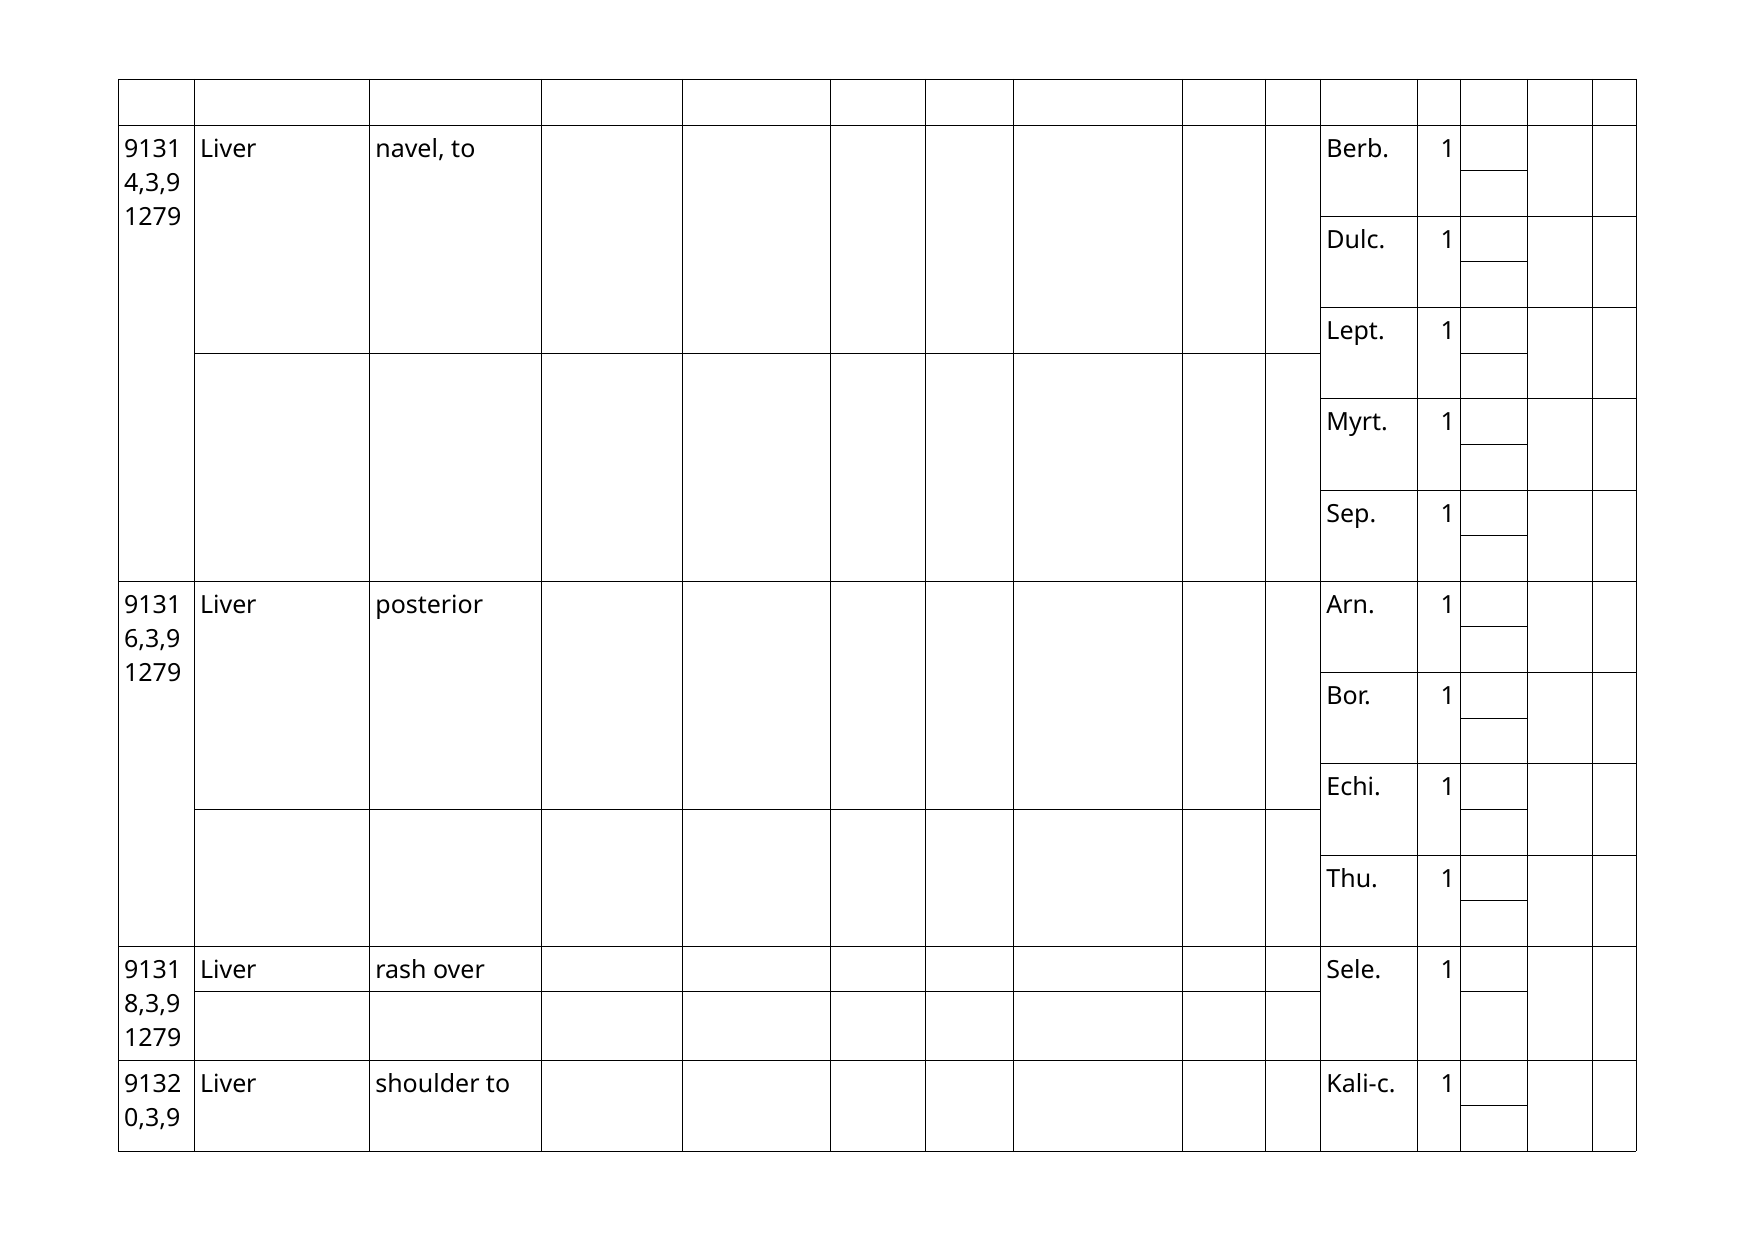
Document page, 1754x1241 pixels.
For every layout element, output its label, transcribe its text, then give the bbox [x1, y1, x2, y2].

table_cell [1266, 810, 1320, 946]
table_cell 1 [1418, 673, 1460, 763]
table_cell [1014, 947, 1182, 991]
table_cell [195, 354, 369, 581]
table_cell [1461, 217, 1527, 261]
table_cell [831, 582, 925, 809]
table_cell [119, 80, 194, 124]
table_cell [1461, 901, 1527, 946]
table_cell [1593, 582, 1636, 672]
table_cell [831, 810, 925, 946]
table_cell [542, 810, 682, 946]
table_cell [1461, 582, 1527, 626]
table_cell [1266, 582, 1320, 809]
table_cell [1321, 80, 1417, 124]
table_cell Liver [195, 126, 369, 353]
table_cell [1593, 856, 1636, 946]
table_cell [1014, 810, 1182, 946]
table_cell Kali-c. [1321, 1061, 1417, 1151]
table_cell [1593, 491, 1636, 581]
table_cell Liver [195, 582, 369, 809]
table_cell [195, 992, 369, 1059]
table_cell [1418, 80, 1460, 124]
table_cell [1593, 764, 1636, 854]
table_cell [1461, 1061, 1527, 1105]
table_cell [1183, 354, 1265, 581]
table_cell [683, 810, 830, 946]
table_cell [926, 354, 1013, 581]
table_cell 1 [1418, 126, 1460, 216]
table_cell [926, 126, 1013, 353]
table_cell Bor. [1321, 673, 1417, 763]
table_cell [1014, 354, 1182, 581]
table_cell 91314,3,91279 [119, 126, 194, 581]
table_cell 1 [1418, 856, 1460, 946]
table_cell [1266, 992, 1320, 1059]
table_cell [926, 1061, 1013, 1151]
table_cell 1 [1418, 399, 1460, 489]
table_cell [1461, 719, 1527, 763]
table_cell [542, 582, 682, 809]
table_cell [195, 80, 369, 124]
table_cell [1183, 810, 1265, 946]
table_cell [1528, 491, 1592, 581]
table_cell 1 [1418, 217, 1460, 307]
table_cell [1528, 1061, 1592, 1151]
table_cell navel, to [370, 126, 541, 353]
table_cell 91320,3,9 [119, 1061, 194, 1151]
table_cell [1593, 308, 1636, 398]
table_cell Dulc. [1321, 217, 1417, 307]
table_cell [195, 810, 369, 946]
table_cell 91316,3,91279 [119, 582, 194, 946]
table_cell [1528, 80, 1592, 124]
table_cell [1266, 1061, 1320, 1151]
table_cell [1183, 992, 1265, 1059]
table_cell [542, 354, 682, 581]
table_cell [542, 126, 682, 353]
table_cell [1461, 856, 1527, 900]
table_cell [1461, 673, 1527, 718]
table_cell [1461, 627, 1527, 672]
table_cell [1461, 171, 1527, 216]
table_cell [1183, 80, 1265, 124]
table_cell [1461, 262, 1527, 307]
table_cell [1266, 354, 1320, 581]
table_cell Myrt. [1321, 399, 1417, 489]
table_cell [831, 80, 925, 124]
table_cell [1266, 947, 1320, 991]
table_cell [1528, 308, 1592, 398]
table_cell [926, 582, 1013, 809]
table_cell Liver [195, 1061, 369, 1151]
table_cell [1461, 1106, 1527, 1151]
table_cell [1528, 582, 1592, 672]
table_cell shoulder to [370, 1061, 541, 1151]
table_cell [1183, 947, 1265, 991]
table_cell [1461, 80, 1527, 124]
table_cell [683, 126, 830, 353]
table_cell [1461, 308, 1527, 353]
table_cell [1528, 673, 1592, 763]
table_cell [1593, 1061, 1636, 1151]
table_cell [1183, 1061, 1265, 1151]
table_cell 1 [1418, 764, 1460, 854]
table_cell 1 [1418, 308, 1460, 398]
table_cell [1593, 947, 1636, 1059]
table_cell [831, 947, 925, 991]
table_cell Sep. [1321, 491, 1417, 581]
table_cell [831, 126, 925, 353]
table_cell 1 [1418, 947, 1460, 1059]
table_cell [926, 947, 1013, 991]
table_cell [542, 992, 682, 1059]
table_cell [683, 992, 830, 1059]
table_cell [1014, 1061, 1182, 1151]
table_cell [1461, 947, 1527, 991]
table_cell [1593, 217, 1636, 307]
table_cell Berb. [1321, 126, 1417, 216]
table_cell 91318,3,91279 [119, 947, 194, 1059]
table_cell [1183, 126, 1265, 353]
table_cell [1528, 947, 1592, 1059]
table_cell [370, 810, 541, 946]
table_cell [1461, 399, 1527, 444]
table_cell [926, 992, 1013, 1059]
table_cell [1014, 126, 1182, 353]
table_cell 1 [1418, 582, 1460, 672]
table_cell [1461, 536, 1527, 581]
table_cell [542, 947, 682, 991]
table_cell Echi. [1321, 764, 1417, 854]
table_cell [683, 80, 830, 124]
table_cell 1 [1418, 491, 1460, 581]
table_cell [370, 992, 541, 1059]
table_cell [831, 992, 925, 1059]
table_cell [542, 80, 682, 124]
table_cell [683, 354, 830, 581]
table_cell [1014, 582, 1182, 809]
table_cell [370, 354, 541, 581]
table_cell [1266, 80, 1320, 124]
table_cell [1461, 354, 1527, 398]
table_cell Thu. [1321, 856, 1417, 946]
table_cell [926, 810, 1013, 946]
table_cell [370, 80, 541, 124]
table_cell [1461, 810, 1527, 854]
table_cell [1593, 80, 1636, 124]
table_cell [1593, 126, 1636, 216]
table_cell [1461, 126, 1527, 170]
table_cell [1528, 764, 1592, 854]
table_cell [1461, 764, 1527, 809]
table_cell Sele. [1321, 947, 1417, 1059]
table_cell Liver [195, 947, 369, 991]
table_cell [831, 354, 925, 581]
table_cell [926, 80, 1013, 124]
table_cell [1593, 673, 1636, 763]
table_cell rash over [370, 947, 541, 991]
table_cell Arn. [1321, 582, 1417, 672]
table_cell [1014, 80, 1182, 124]
table_cell [1528, 217, 1592, 307]
table_cell [1014, 992, 1182, 1059]
table_cell [542, 1061, 682, 1151]
table_cell [683, 1061, 830, 1151]
table_cell [1593, 399, 1636, 489]
table_cell posterior [370, 582, 541, 809]
table_cell [1461, 992, 1527, 1059]
table_cell [1461, 491, 1527, 535]
table_cell [683, 582, 830, 809]
table_cell [683, 947, 830, 991]
table_cell Lept. [1321, 308, 1417, 398]
table_cell [1528, 399, 1592, 489]
table_cell [831, 1061, 925, 1151]
table_cell [1266, 126, 1320, 353]
table_cell [1461, 445, 1527, 489]
table_cell 1 [1418, 1061, 1460, 1151]
table_cell [1528, 126, 1592, 216]
table_cell [1183, 582, 1265, 809]
table_cell [1528, 856, 1592, 946]
